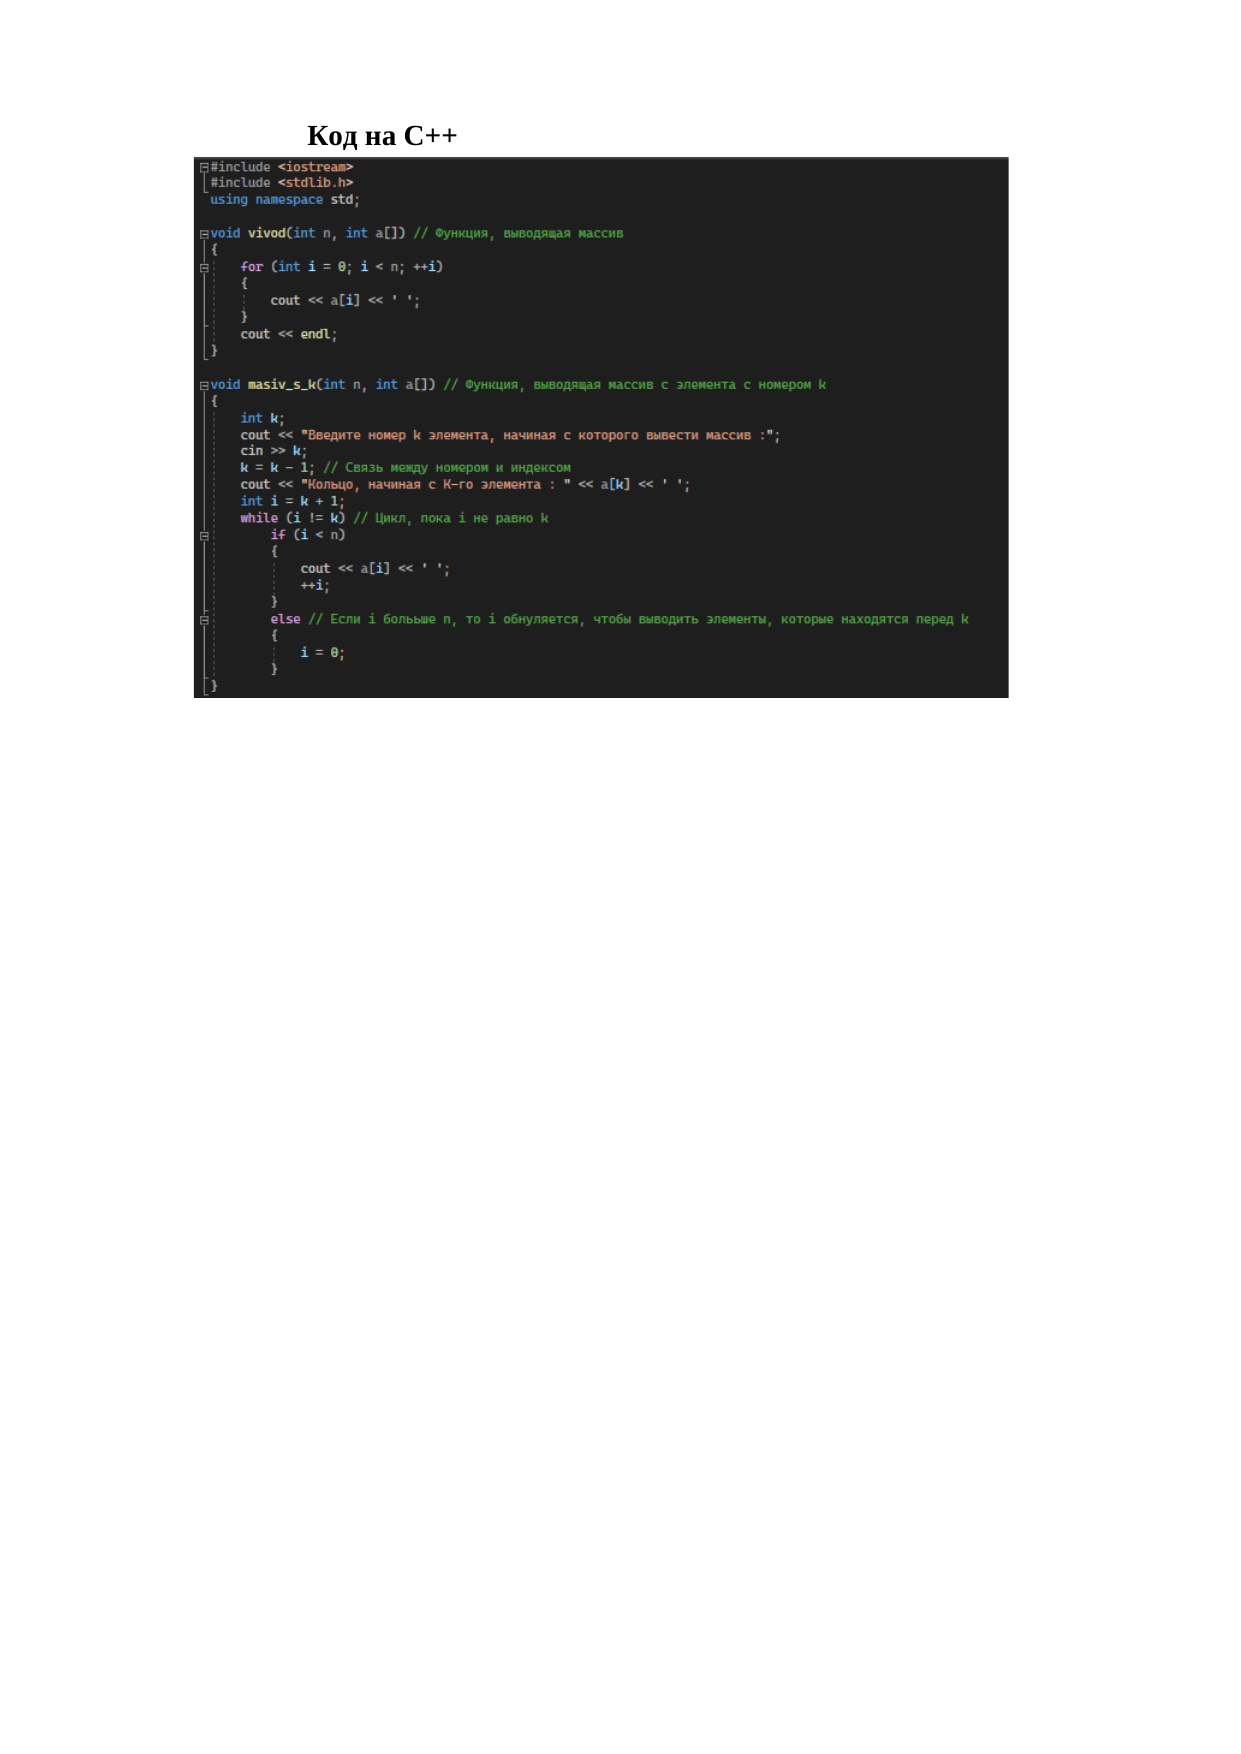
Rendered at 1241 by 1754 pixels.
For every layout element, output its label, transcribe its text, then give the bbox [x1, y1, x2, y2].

text Код на С++ [307, 118, 1122, 152]
picture [193, 157, 1009, 698]
